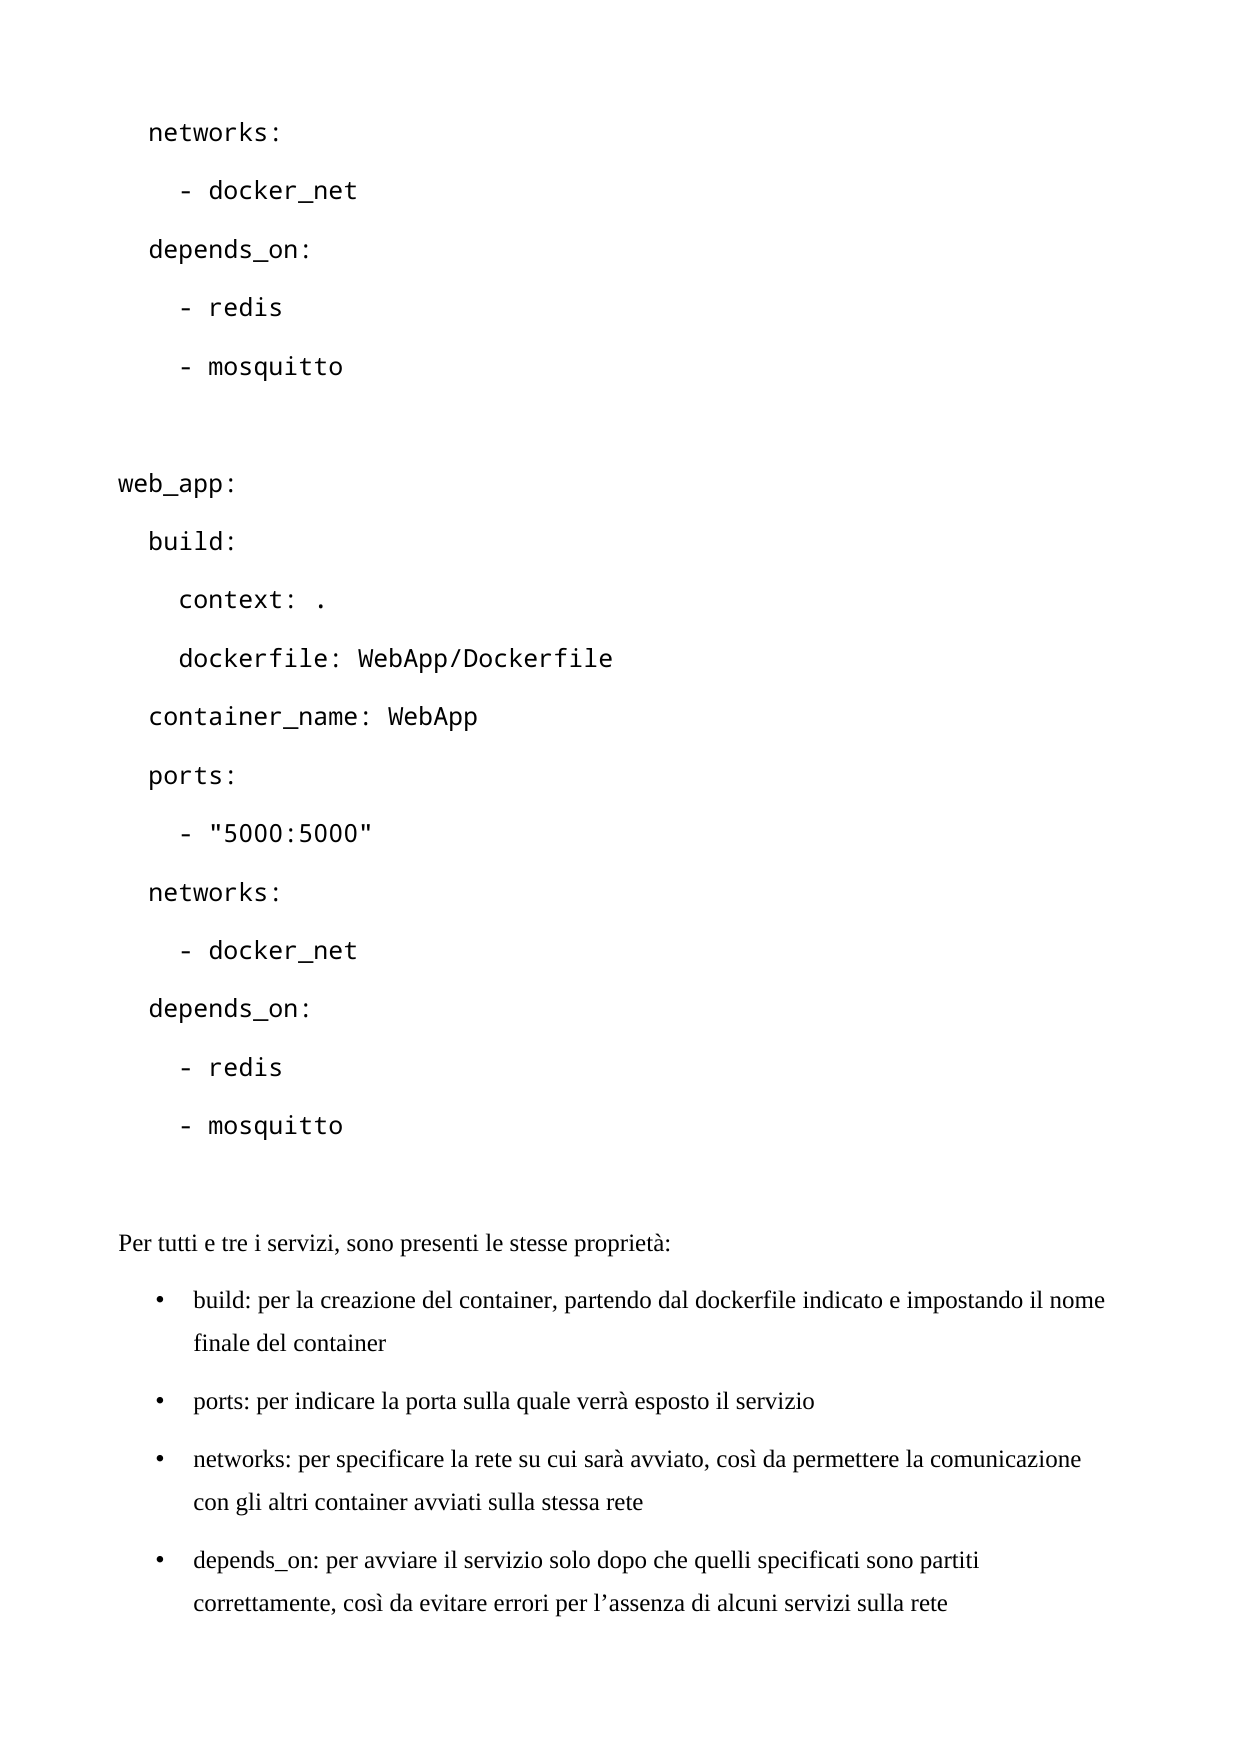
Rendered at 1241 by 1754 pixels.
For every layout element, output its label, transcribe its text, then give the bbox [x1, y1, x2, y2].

text - mosquitto [118, 1112, 1122, 1141]
text - docker_net [118, 936, 1122, 966]
list depends_on: per avviare il servizio solo dopo che quelli specificati sono partiti correttamente, così da evitare errori per l’assenza di alcuni servizi sulla rete [156, 1545, 1122, 1617]
text - redis [118, 1053, 1122, 1082]
text build: [118, 527, 1122, 556]
text web_app: [118, 469, 1122, 498]
text context: . [118, 586, 1122, 615]
text - "5000:5000" [118, 819, 1122, 849]
text ports: [118, 761, 1122, 790]
list networks: per specificare la rete su cui sarà avviato, così da permettere la comunicazione con gli altri container avviati sulla stessa rete [156, 1444, 1122, 1516]
text container_name: WebApp [118, 702, 1122, 732]
list ports: per indicare la porta sulla quale verrà esposto il servizio [156, 1386, 1122, 1415]
text networks: [118, 118, 1122, 147]
text - mosquitto [118, 352, 1122, 381]
text - redis [118, 293, 1122, 323]
list build: per la creazione del container, partendo dal dockerfile indicato e impostando il nome finale del container [156, 1285, 1122, 1357]
text - docker_net [118, 177, 1122, 206]
text depends_on: [118, 235, 1122, 264]
text Per tutti e tre i servizi, sono presenti le stesse proprietà: [118, 1228, 1122, 1256]
text depends_on: [118, 995, 1122, 1024]
text networks: [118, 878, 1122, 907]
text dockerfile: WebApp/Dockerfile [118, 644, 1122, 673]
